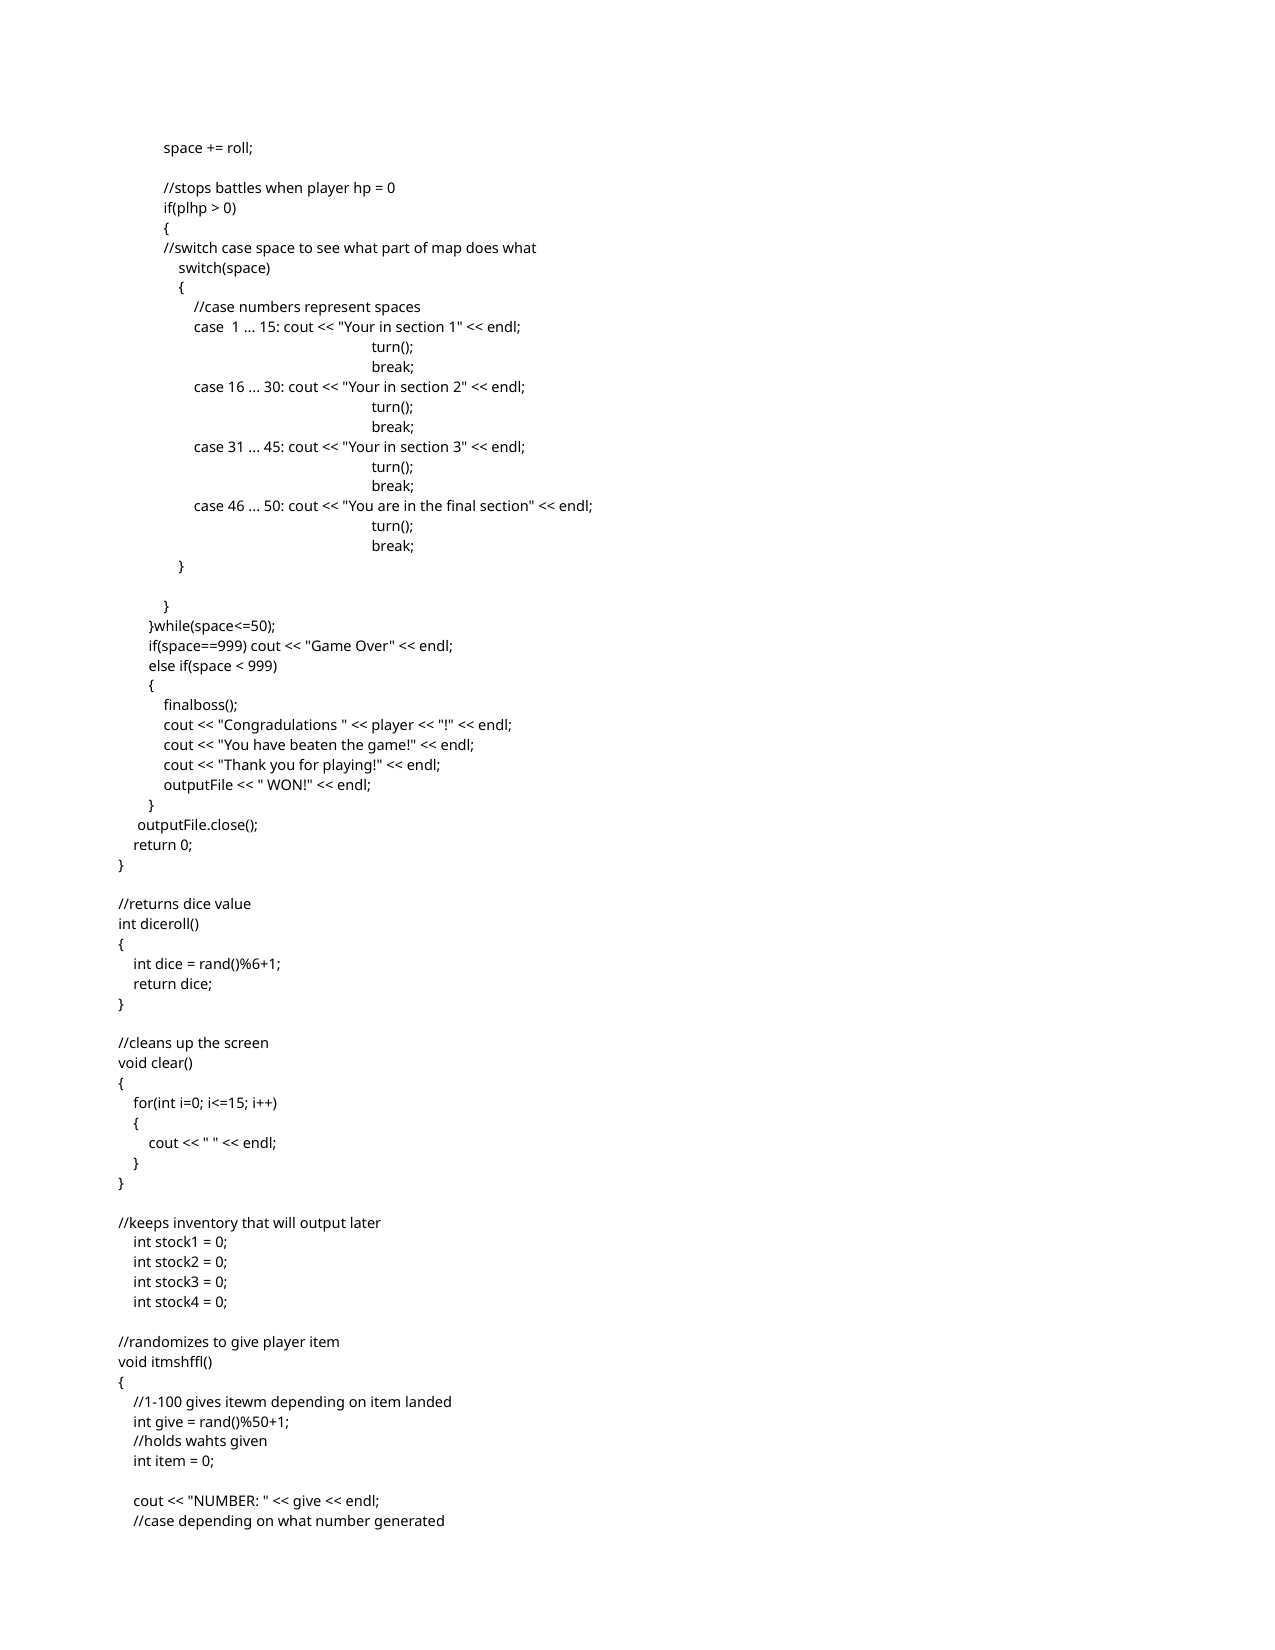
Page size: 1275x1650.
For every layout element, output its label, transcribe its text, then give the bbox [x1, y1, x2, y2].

text if(space==999) cout << "Game Over" << endl; [118, 635, 1157, 655]
text //randomizes to give player item [118, 1332, 1157, 1352]
text int stock3 = 0; [118, 1272, 1157, 1292]
text //1-100 gives itewm depending on item landed [118, 1391, 1157, 1411]
text int dice = rand()%6+1; [118, 954, 1157, 974]
text case 16 ... 30: cout << "Your in section 2" << endl; [118, 377, 1157, 397]
text void clear() [118, 1053, 1157, 1073]
text { [118, 934, 1157, 954]
text //returns dice value [118, 894, 1157, 914]
text } [118, 1153, 1157, 1173]
text break; [118, 357, 1157, 377]
text int stock2 = 0; [118, 1252, 1157, 1272]
text outputFile.close(); [118, 814, 1157, 834]
text for(int i=0; i<=15; i++) [118, 1093, 1157, 1113]
text turn(); [118, 337, 1157, 357]
text cout << "You have beaten the game!" << endl; [118, 735, 1157, 755]
text int item = 0; [118, 1451, 1157, 1471]
text int give = rand()%50+1; [118, 1411, 1157, 1431]
text }while(space<=50); [118, 616, 1157, 635]
text else if(space < 999) [118, 655, 1157, 675]
text cout << " " << endl; [118, 1133, 1157, 1153]
text switch(space) [118, 257, 1157, 277]
text if(plhp > 0) [118, 198, 1157, 218]
text case 31 ... 45: cout << "Your in section 3" << endl; [118, 436, 1157, 456]
text turn(); [118, 456, 1157, 476]
text } [118, 596, 1157, 616]
text space += roll; [118, 138, 1157, 158]
text //switch case space to see what part of map does what [118, 237, 1157, 257]
text case 1 ... 15: cout << "Your in section 1" << endl; [118, 317, 1157, 337]
text } [118, 556, 1157, 576]
text { [118, 1073, 1157, 1093]
text //cleans up the screen [118, 1033, 1157, 1053]
text } [118, 854, 1157, 874]
text } [118, 1173, 1157, 1192]
text turn(); [118, 516, 1157, 536]
text int diceroll() [118, 914, 1157, 934]
text { [118, 675, 1157, 695]
text cout << "NUMBER: " << give << endl; [118, 1491, 1157, 1511]
text break; [118, 536, 1157, 556]
text //stops battles when player hp = 0 [118, 178, 1157, 198]
text break; [118, 476, 1157, 496]
text //holds wahts given [118, 1431, 1157, 1451]
text //keeps inventory that will output later [118, 1212, 1157, 1232]
text void itmshffl() [118, 1352, 1157, 1372]
text } [118, 794, 1157, 814]
text cout << "Congradulations " << player << "!" << endl; [118, 715, 1157, 735]
text } [118, 993, 1157, 1013]
text int stock4 = 0; [118, 1292, 1157, 1312]
text //case numbers represent spaces [118, 297, 1157, 317]
text outputFile << " WON!" << endl; [118, 775, 1157, 794]
text return dice; [118, 974, 1157, 993]
text { [118, 277, 1157, 297]
text turn(); [118, 397, 1157, 417]
text { [118, 1372, 1157, 1391]
text //case depending on what number generated [118, 1511, 1157, 1531]
text { [118, 218, 1157, 237]
text { [118, 1113, 1157, 1133]
text int stock1 = 0; [118, 1232, 1157, 1252]
text finalboss(); [118, 695, 1157, 715]
text case 46 ... 50: cout << "You are in the final section" << endl; [118, 496, 1157, 516]
text return 0; [118, 834, 1157, 854]
text break; [118, 417, 1157, 436]
text cout << "Thank you for playing!" << endl; [118, 755, 1157, 775]
